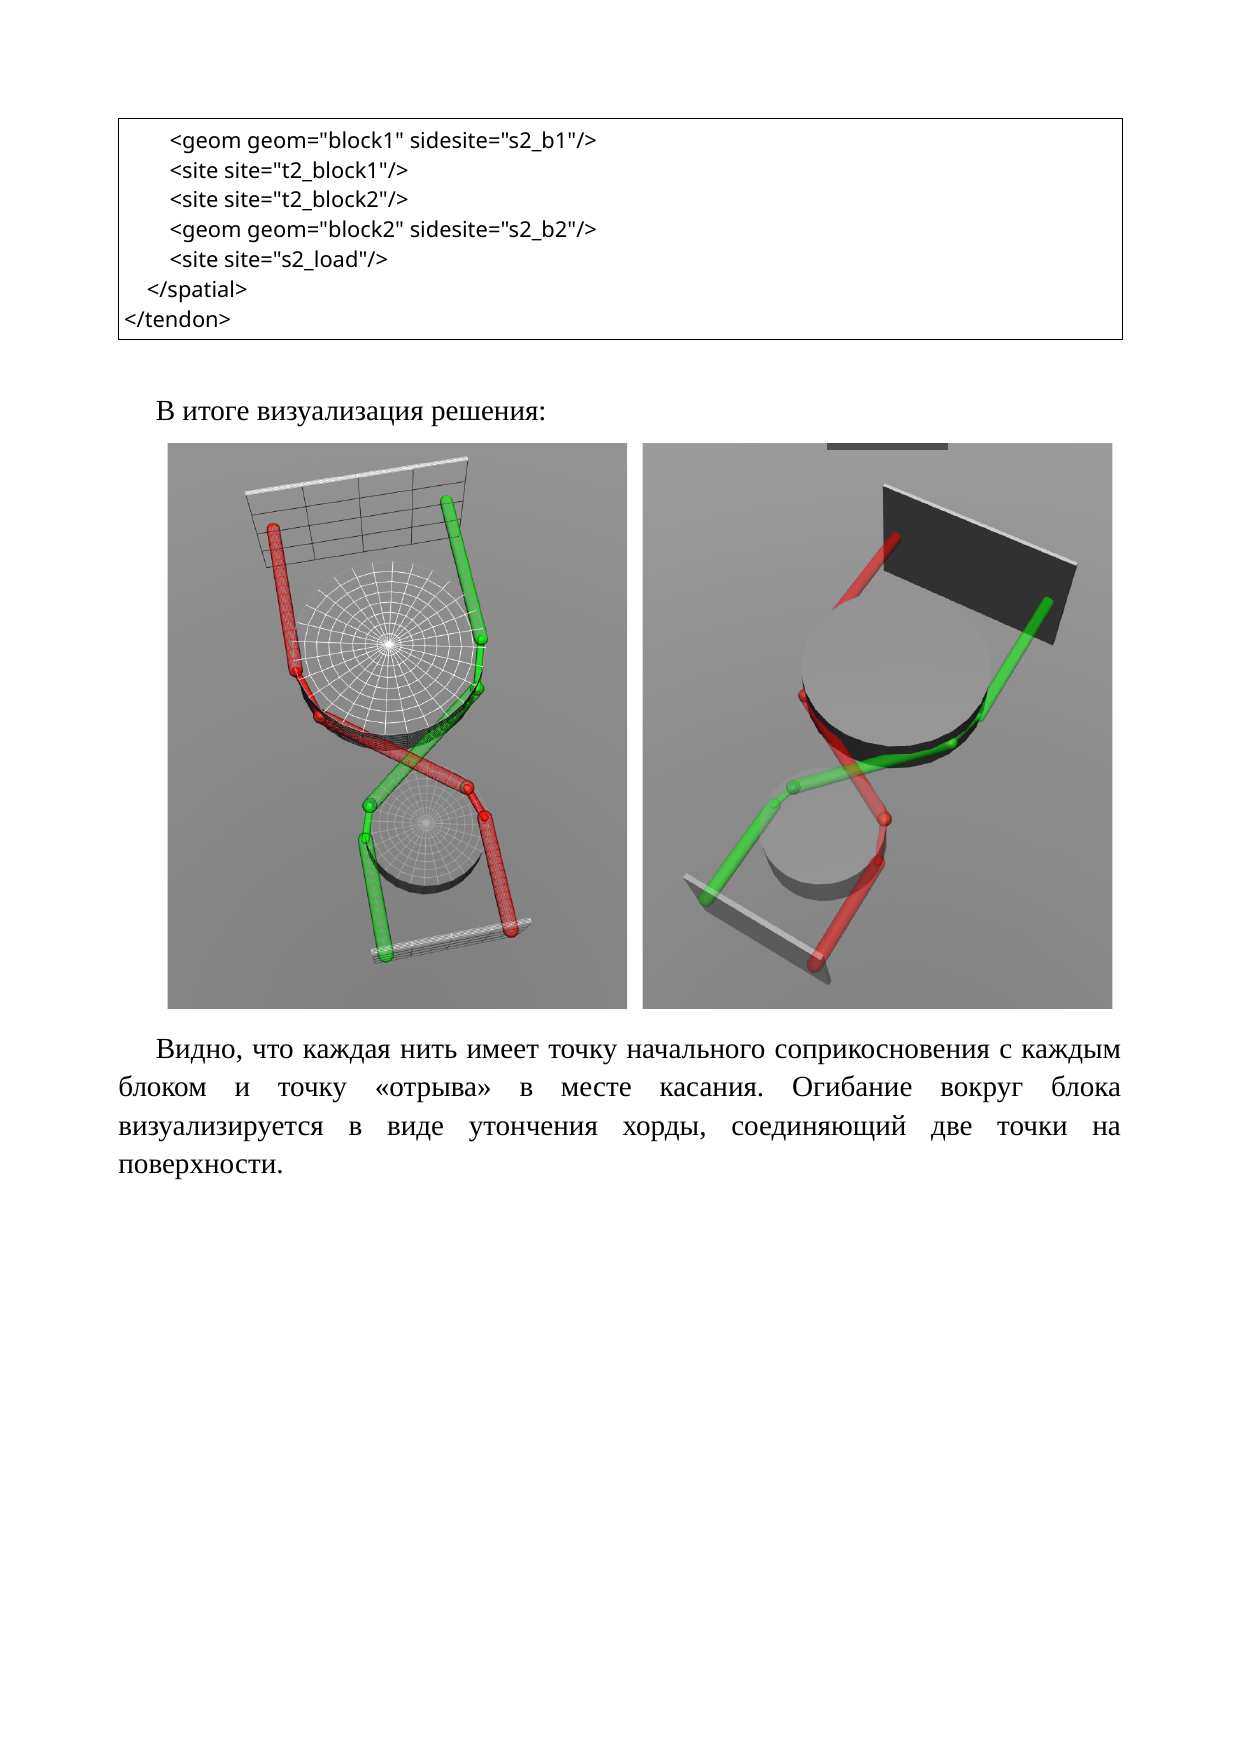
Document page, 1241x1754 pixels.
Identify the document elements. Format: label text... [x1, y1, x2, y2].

picture [642, 443, 1113, 1009]
text Видно, что каждая нить имеет точку начального соприкосновения с каждым блоком и точку «отрыва» в месте касания. Огибание вокруг блока визуализируется в виде утончения хорды, соединяющий две точки на поверхности. [118, 1031, 1122, 1180]
text В итоге визуализация решения: [118, 393, 1122, 427]
table_header <geom geom="block1" sidesite="s2_b1"/> <site site="t2_block1"/> <site site="t2_block2"/> <geom geom="block2" sidesite="s2_b2"/> <site site="s2_load"/> </spatial> </tendon> [119, 119, 1122, 339]
picture [167, 443, 628, 1009]
